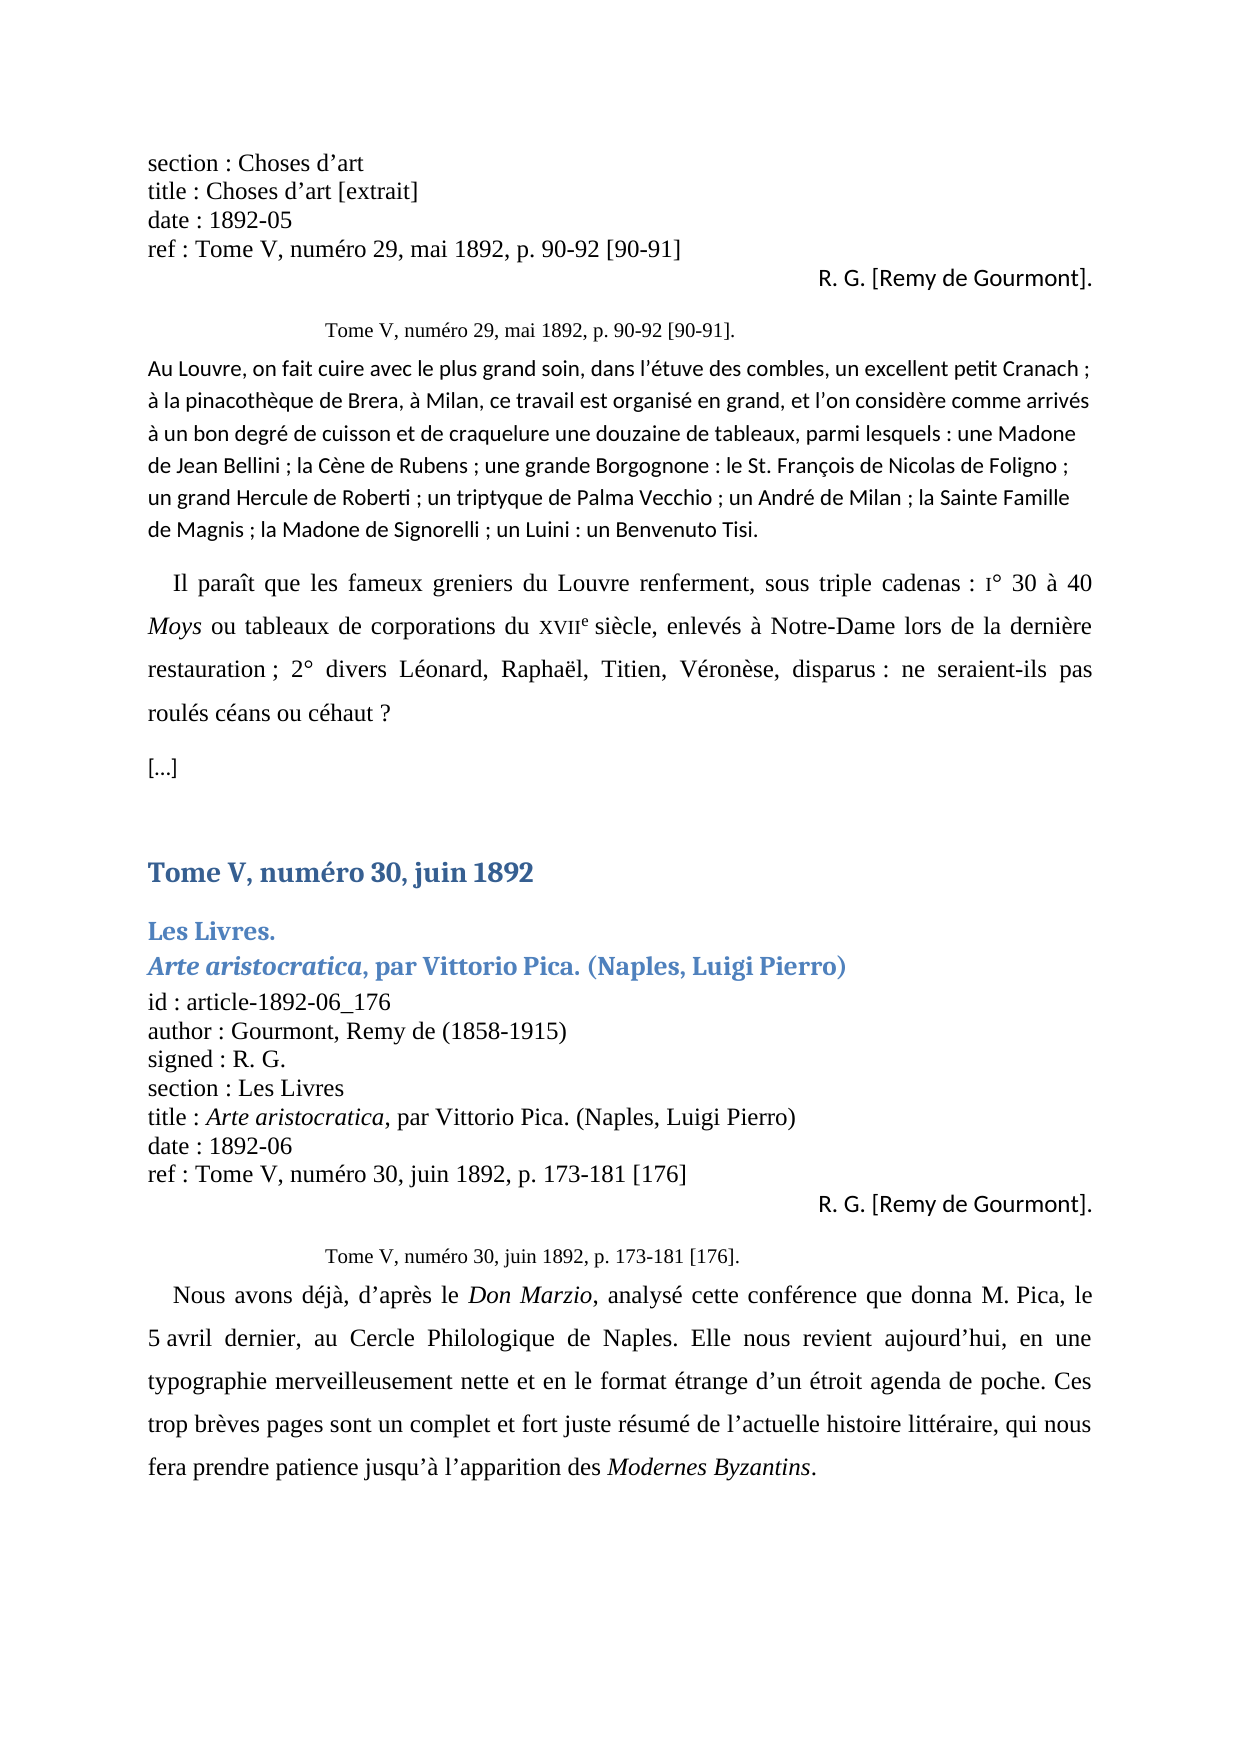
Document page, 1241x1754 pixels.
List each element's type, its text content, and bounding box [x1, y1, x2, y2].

text section : Les Livres [148, 1073, 1093, 1102]
text Tome V, numéro 29, mai 1892, p. 90-92 [90-91]. [325, 318, 1093, 342]
text date : 1892-05 [148, 205, 1093, 234]
text ref : Tome V, numéro 30, juin 1892, p. 173-181 [176] [148, 1159, 1093, 1188]
text author : Gourmont, Remy de (1858-1915) [148, 1016, 1093, 1044]
text Nous avons déjà, d’après le Don Marzio, analysé cette conférence que donna M. Pica, le 5 avril dernier, au Cercle Philologique de Naples. Elle nous revient aujourd’hui, en une typographie merveilleusement nette et en le format étrange d’un étroit agenda de poche. Ces trop brèves pages sont un complet et fort juste résumé de l’actuelle histoire littéraire, qui nous fera prendre patience jusqu’à l’apparition des Modernes Byzantins. [148, 1280, 1093, 1481]
text Tome V, numéro 30, juin 1892, p. 173-181 [176]. [325, 1244, 1093, 1268]
text title : Arte aristocratica, par Vittorio Pica. (Naples, Luigi Pierro) [148, 1102, 1093, 1131]
text ref : Tome V, numéro 29, mai 1892, p. 90-92 [90-91] [148, 234, 1093, 263]
text section : Choses d’art [148, 148, 1093, 176]
subtitle Les Livres. Arte aristocratica, par Vittorio Pica. (Naples, Luigi Pierro) [148, 916, 1093, 982]
text title : Choses d’art [extrait] [148, 176, 1093, 205]
text id : article-1892-06_176 [148, 987, 1093, 1016]
text […] [148, 753, 1093, 781]
text Il paraît que les fameux greniers du Louvre renferment, sous triple cadenas : i° 30 à 40 Moys ou tableaux de corporations du xviie siècle, enlevés à Notre-Dame lors de la dernière restauration ; 2° divers Léonard, Raphaël, Titien, Véronèse, disparus : ne seraient-ils pas roulés céans ou céhaut ? [148, 568, 1093, 726]
text Au Louvre, on fait cuire avec le plus grand soin, dans l’étuve des combles, un excellent petit Cranach ; à la pinacothèque de Brera, à Milan, ce travail est organisé en grand, et l’on considère comme arrivés à un bon degré de cuisson et de craquelure une douzaine de tableaux, parmi lesquels : une Madone de Jean Bellini ; la Cène de Rubens ; une grande Borgognone : le St. François de Nicolas de Foligno ; un grand Hercule de Roberti ; un triptyque de Palma Vecchio ; un André de Milan ; la Sainte Famille de Magnis ; la Madone de Signorelli ; un Luini : un Benvenuto Tisi. [148, 354, 1093, 543]
text R. G. [Remy de Gourmont]. [148, 263, 1093, 293]
text R. G. [Remy de Gourmont]. [148, 1188, 1093, 1219]
text date : 1892-06 [148, 1131, 1093, 1159]
text signed : R. G. [148, 1044, 1093, 1073]
subtitle Tome V, numéro 30, juin 1892 [148, 856, 1093, 890]
